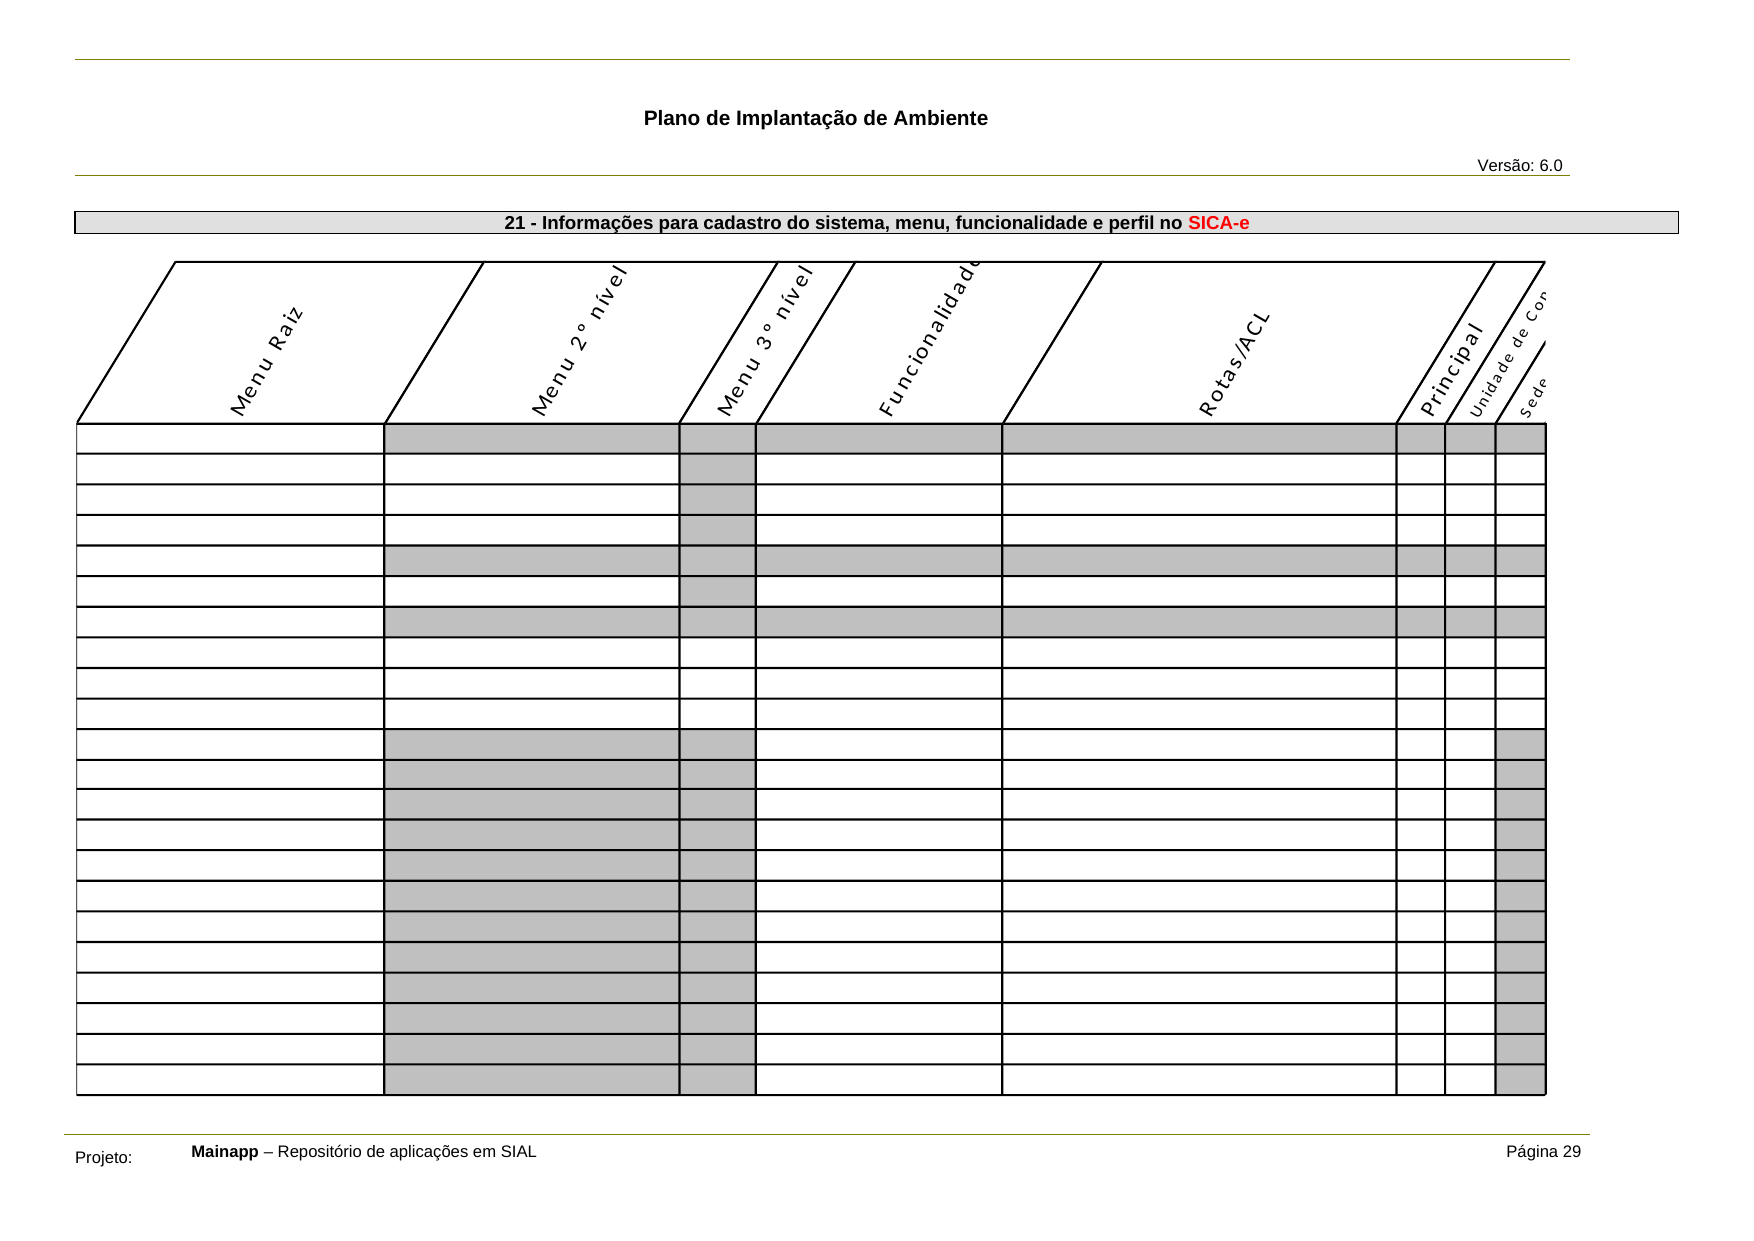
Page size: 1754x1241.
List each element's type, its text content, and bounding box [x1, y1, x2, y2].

table_header 21 - Informações para cadastro do sistema, menu, funcionalidade e perfil no SICA-e [76, 212, 1678, 233]
